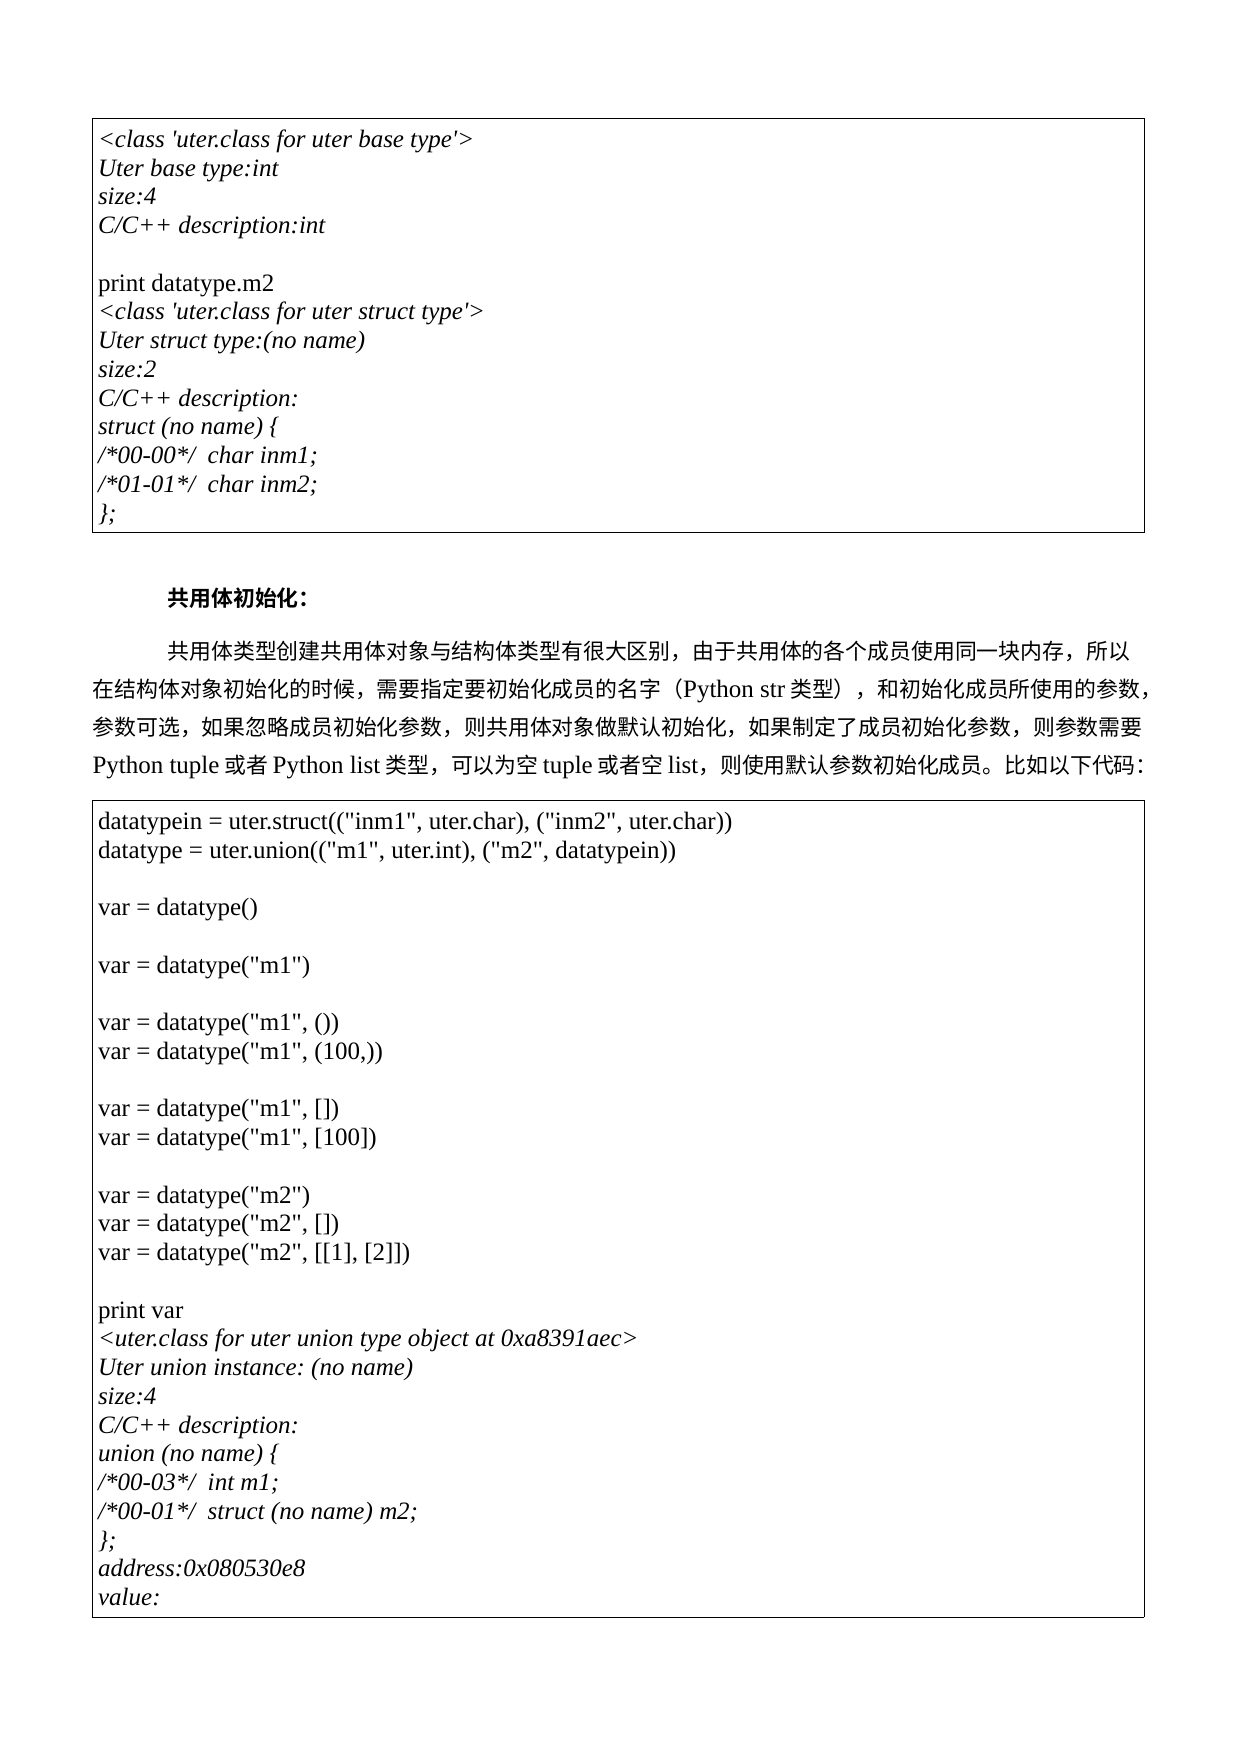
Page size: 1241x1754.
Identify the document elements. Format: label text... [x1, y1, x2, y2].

table_header datatypein = uter.struct(("inm1", uter.char), ("inm2", uter.char)) datatype = uter.union(("m1", uter.int), ("m2", datatypein)) var = datatype() var = datatype("m1") var = datatype("m1", ()) var = datatype("m1", (100,)) var = datatype("m1", []) var = datatype("m1", [100]) var = datatype("m2") var = datatype("m2", []) var = datatype("m2", [[1], [2]]) print var <uter.class for uter union type object at 0xa8391aec> Uter union instance: (no name) size:4 C/C++ description: union (no name) { /*00-03*/ int m1; /*00-01*/ struct (no name) m2; }; address:0x080530e8 value: [93, 801, 1144, 1617]
text 共用体初始化： [92, 581, 1144, 613]
text 共用体类型创建共用体对象与结构体类型有很大区别，由于共用体的各个成员使用同一块内存，所以在结构体对象初始化的时候，需要指定要初始化成员的名字（Python str类型），和初始化成员所使用的参数，参数可选，如果忽略成员初始化参数，则共用体对象做默认初始化，如果制定了成员初始化参数，则参数需要Python tuple或者Python list类型，可以为空tuple或者空list，则使用默认参数初始化成员。比如以下代码： [92, 634, 1144, 779]
table_header <class 'uter.class for uter base type'> Uter base type:int size:4 C/C++ description:int print datatype.m2 <class 'uter.class for uter struct type'> Uter struct type:(no name) size:2 C/C++ description: struct (no name) { /*00-00*/ char inm1; /*01-01*/ char inm2; }; [93, 119, 1144, 532]
